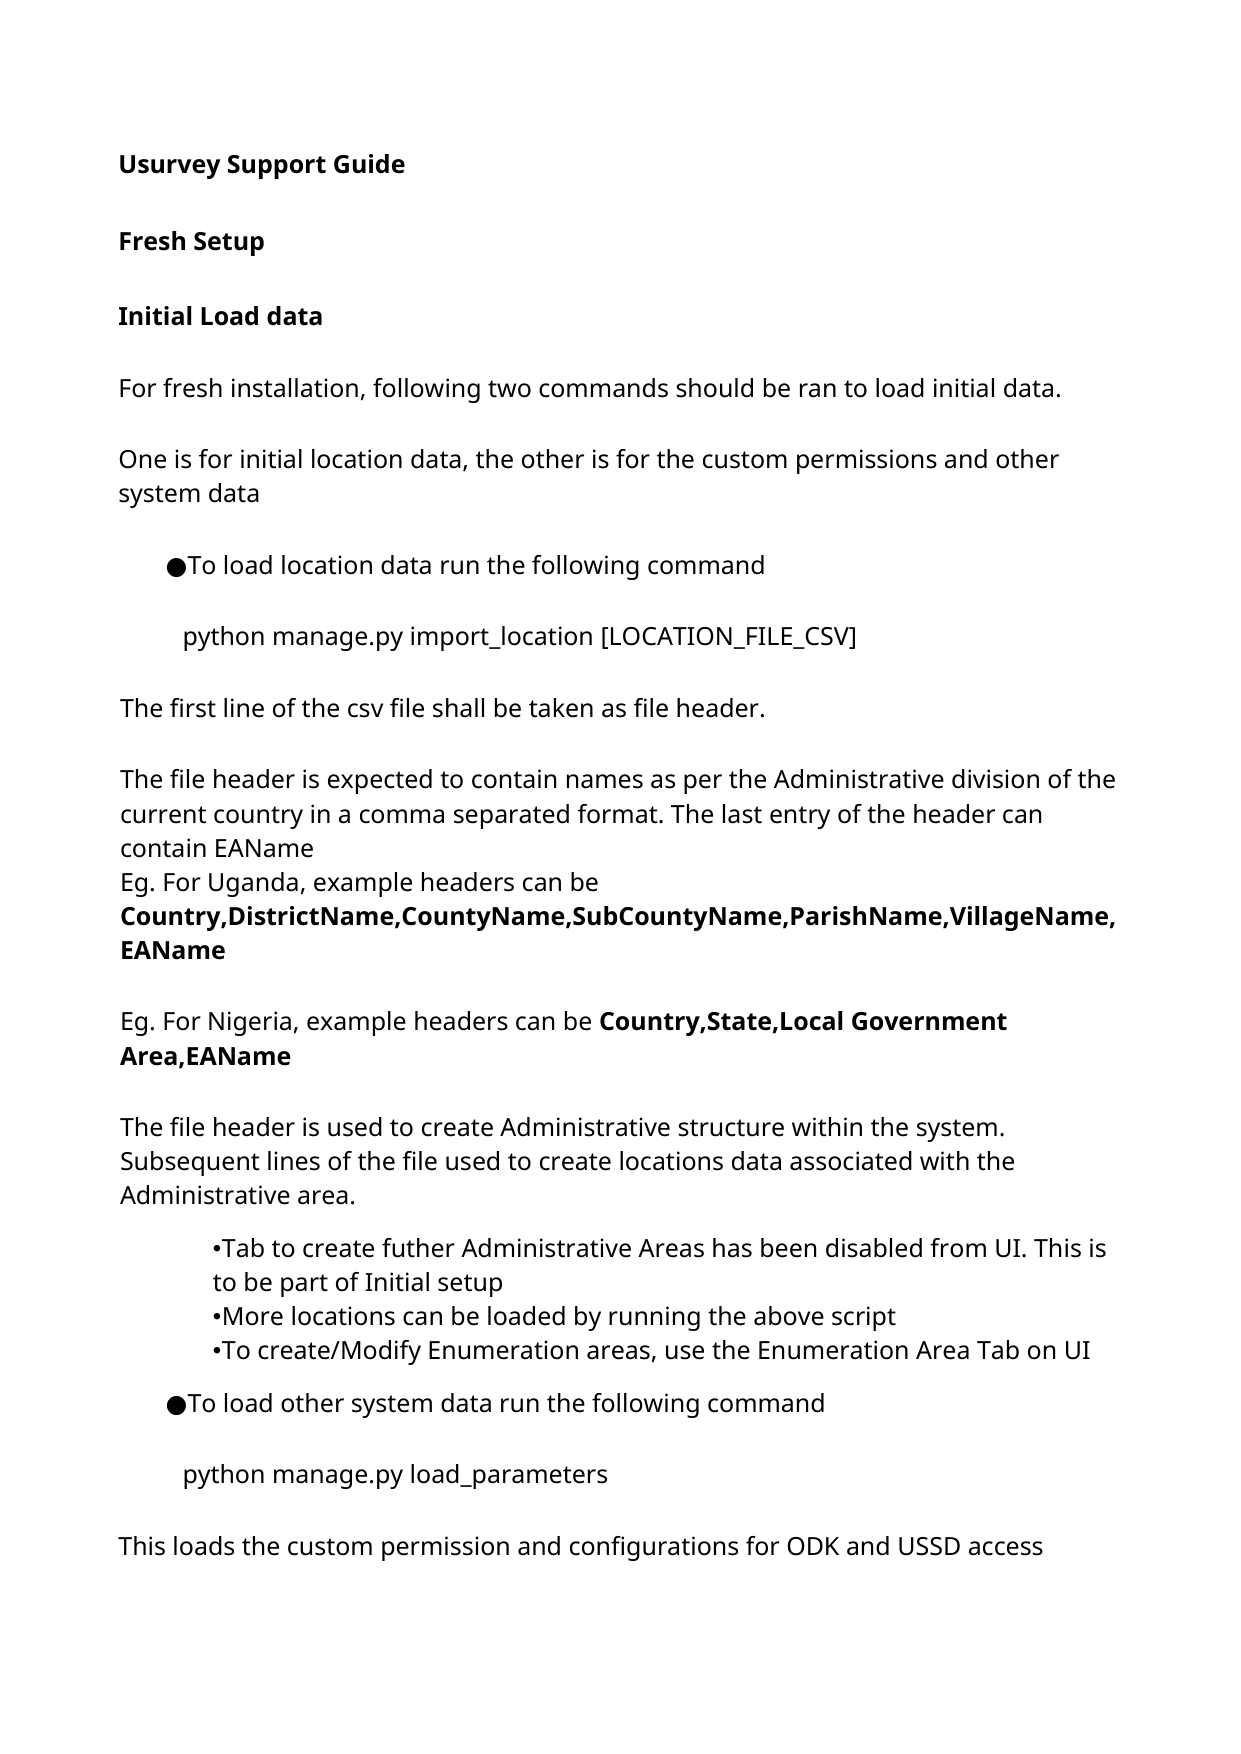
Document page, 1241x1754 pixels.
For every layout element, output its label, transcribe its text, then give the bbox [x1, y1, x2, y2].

list To create/Modify Enumeration areas, use the Enumeration Area Tab on UI [118, 1333, 1122, 1367]
text python manage.py import_location [LOCATION_FILE_CSV] [182, 619, 1059, 653]
text Eg. For Nigeria, example headers can be Country,State,Local Government Area,EAName [120, 1004, 1122, 1072]
text One is for initial location data, the other is for the custom permissions and other system data [118, 442, 1122, 510]
list To load other system data run the following command [118, 1386, 1122, 1420]
list Tab to create futher Administrative Areas has been disabled from UI. This is to be part of Initial setup [118, 1231, 1122, 1299]
text Initial Load data [118, 299, 1122, 333]
text Usurvey Support Guide [118, 146, 1122, 180]
text Fresh Setup [118, 224, 1122, 258]
list More locations can be loaded by running the above script [118, 1299, 1122, 1333]
list To load location data run the following command [118, 547, 1122, 582]
text The first line of the csv file shall be taken as file header. [120, 691, 1122, 725]
text The file header is expected to contain names as per the Administrative division of the current country in a comma separated format. The last entry of the header can contain EAName Eg. For Uganda, example headers can be Country,DistrictName,CountyName,SubCountyName,ParishName,VillageName,EAName [120, 762, 1122, 967]
text For fresh installation, following two commands should be ran to load initial data. [118, 370, 1122, 404]
text python manage.py load_parameters [182, 1457, 1059, 1491]
text This loads the custom permission and configurations for ODK and USSD access [118, 1529, 1122, 1563]
text The file header is used to create Administrative structure within the system. Subsequent lines of the file used to create locations data associated with the Administrative area. [120, 1110, 1122, 1212]
